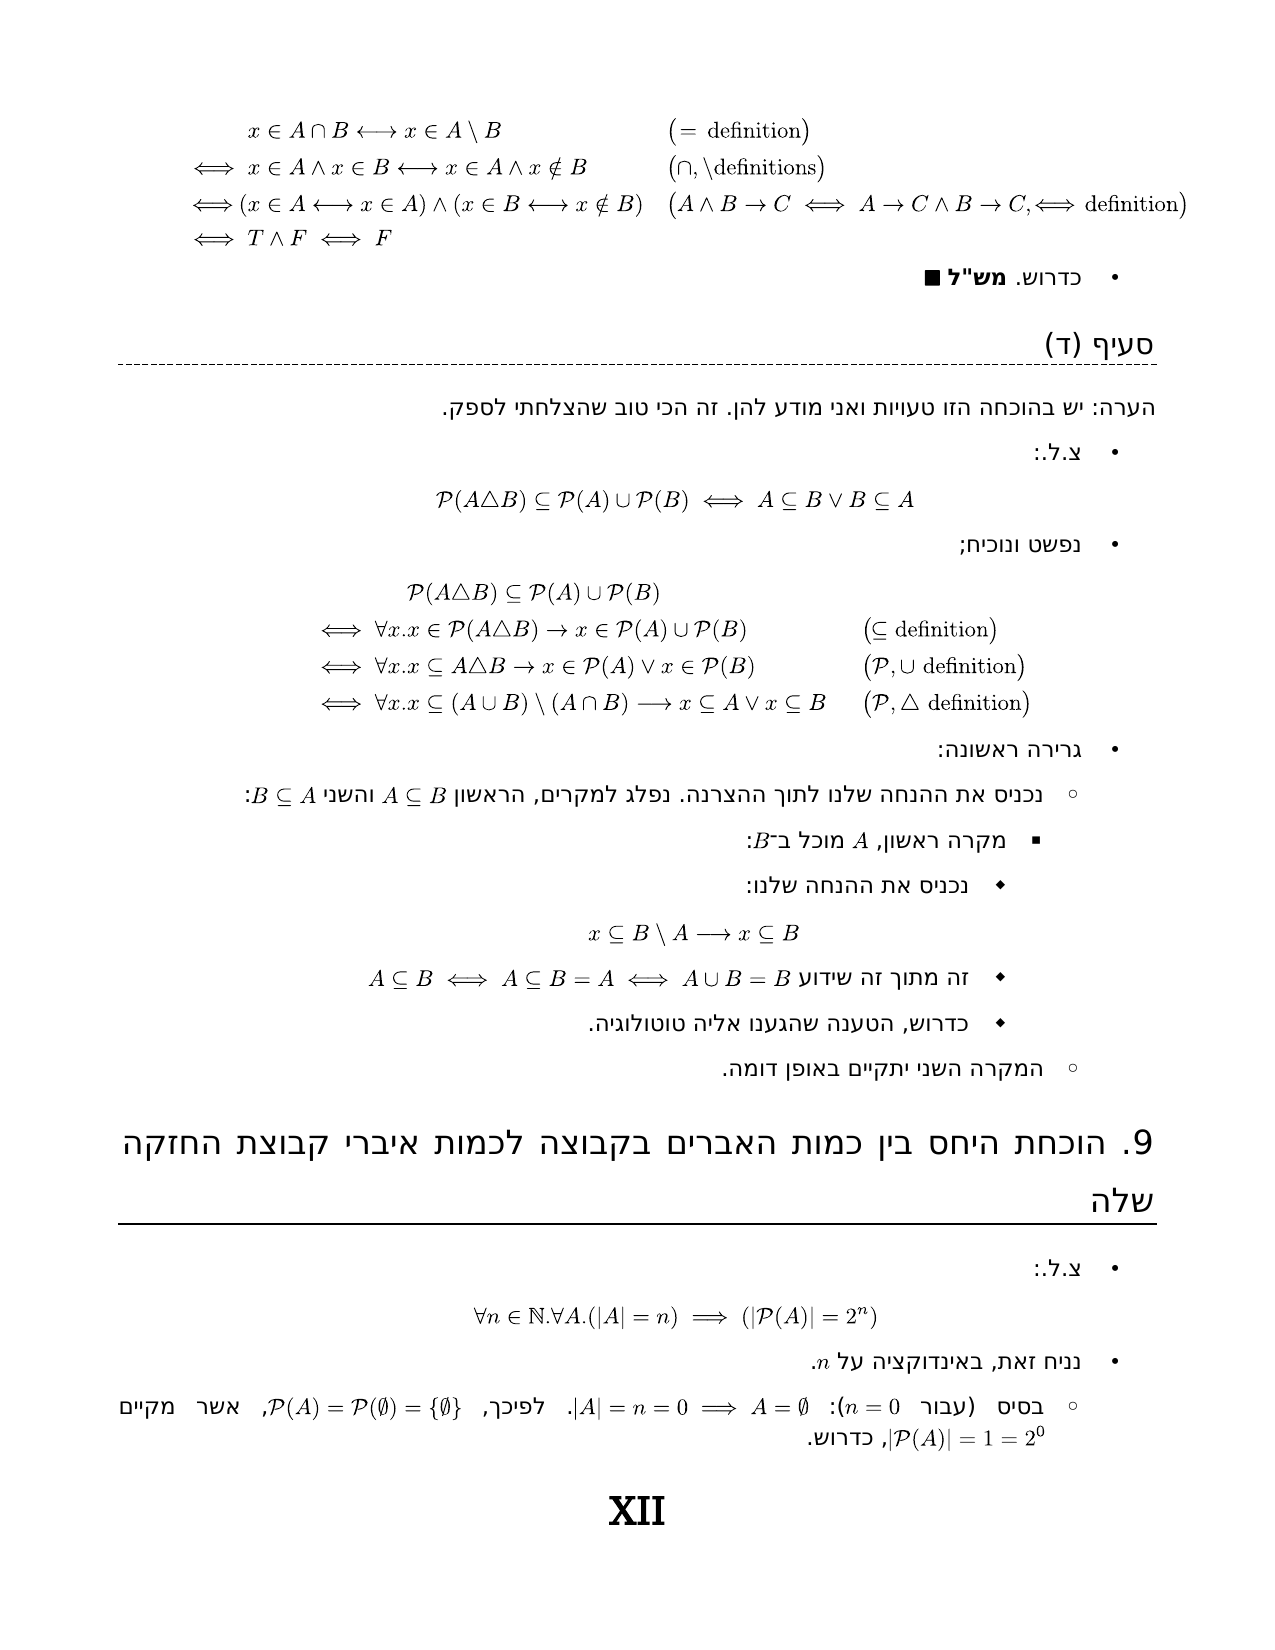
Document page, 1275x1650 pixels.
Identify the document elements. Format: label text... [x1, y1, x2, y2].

list נכניס את ההנחה שלנו לתוך ההצרנה. נפלג למקרים, הראשון והשני : [118, 782, 1082, 808]
subtitle סעיף (ד) [118, 324, 1157, 364]
list המקרה השני יתקיים באופן דומה. [118, 1055, 1082, 1082]
list נניח זאת, באינדוקציה על . [118, 1348, 1119, 1374]
list צ.ל.: [118, 1255, 1119, 1282]
list בסיס (עבור ): . לפיכך, , אשר מקיים , כדרוש. [118, 1393, 1082, 1451]
list נפשט ונוכיח; [118, 531, 1119, 558]
subtitle 9. הוכחת היחס בין כמות האברים בקבוצה לכמות איברי קבוצת החזקה שלה [118, 1120, 1157, 1223]
list כדרוש, הטענה שהגענו אליה טוטולוגיה. [118, 1010, 1007, 1036]
list צ.ל.: [118, 439, 1119, 466]
text הערה: יש בהוכחה הזו טעויות ואני מודע להן. זה הכי טוב שהצלחתי לספק. [118, 394, 1157, 420]
list נכניס את ההנחה שלנו: [118, 872, 1007, 899]
list זה מתוך זה שידוע [118, 964, 1007, 991]
list כדרוש. מש"ל [118, 264, 1119, 291]
list מקרה ראשון, מוכל ב־: [118, 827, 1044, 853]
list גרירה ראשונה: [118, 736, 1119, 763]
